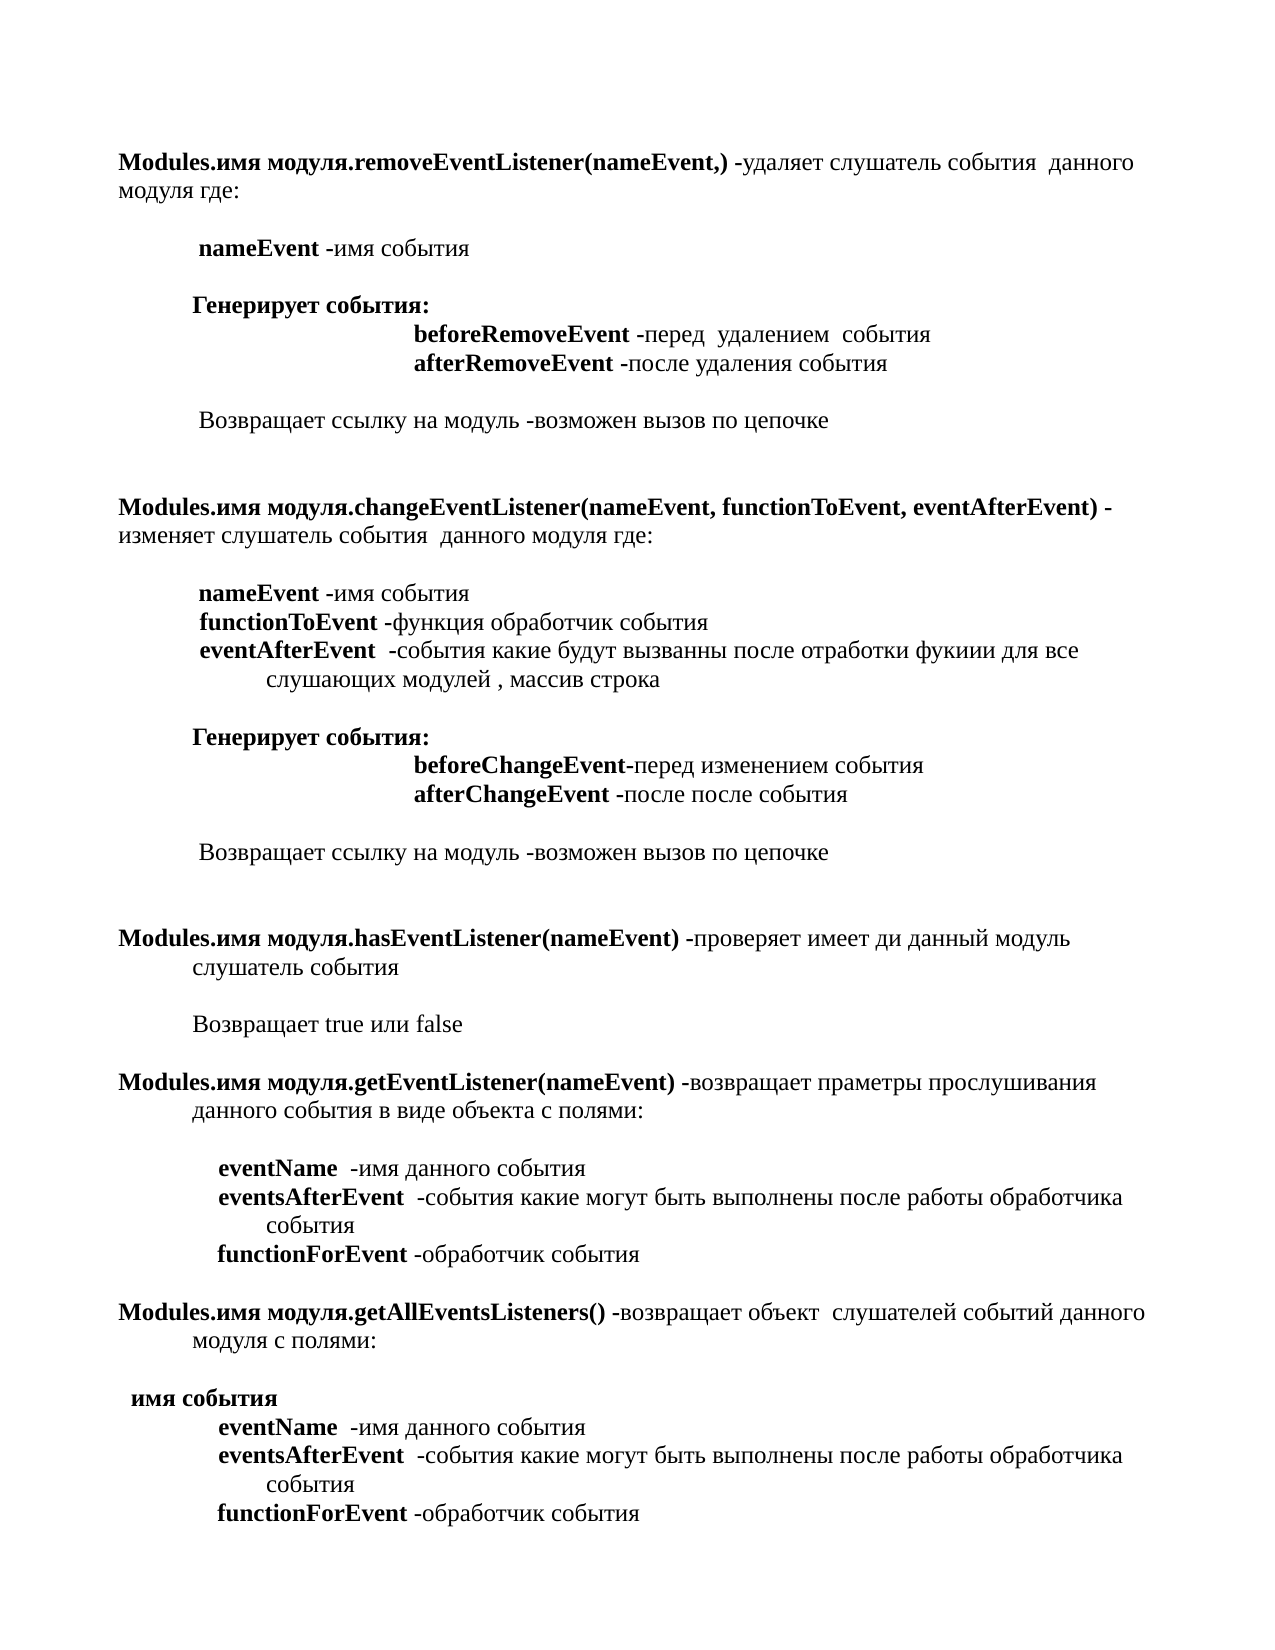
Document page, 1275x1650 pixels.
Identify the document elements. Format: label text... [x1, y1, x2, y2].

text имя события eventName -имя данного события eventsAfterEvent -события какие могут быть выполнены после работы обработчика события [118, 1383, 1157, 1498]
text functionForEvent -обработчик события [118, 1498, 1157, 1527]
text Возвращает true или false Modules.имя модуля.getEventListener(nameEvent) -возвращает праметры прослушивания данного события в виде объекта с полями: eventName -имя данного события eventsAfterEvent -события какие могут быть выполнены после работы обработчика события [118, 1009, 1157, 1239]
text nameEvent -имя события functionToEvent -функция обработчик события eventAfterEvent -события какие будут вызванны после отработки фукиии для все слушающих модулей , массив строка Генерирует события: beforeChangeEvent-перед изменением события afterChangeEvent -после после события [118, 578, 1157, 808]
text Modules.имя модуля.changeEventListener(nameEvent, functionToEvent, eventAfterEvent) -изменяет слушатель события данного модуля где: [118, 492, 1157, 549]
text Modules.имя модуля.hasEventListener(nameEvent) -проверяет имеет ди данный модуль слушатель события [118, 923, 1157, 981]
text Modules.имя модуля.removeEventListener(nameEvent,) -удаляет слушатель события данного модуля где: [118, 147, 1157, 204]
text Возвращает ссылку на модуль -возможен вызов по цепочке [118, 406, 1157, 434]
text Возвращает ссылку на модуль -возможен вызов по цепочке [118, 837, 1157, 866]
text nameEvent -имя события Генерирует события: beforeRemoveEvent -перед удалением события afterRemoveEvent -после удаления события [118, 233, 1157, 377]
text functionForEvent -обработчик события Modules.имя модуля.getAllEventsListeners() -возвращает объект слушателей событий данного модуля с полями: [118, 1239, 1157, 1354]
